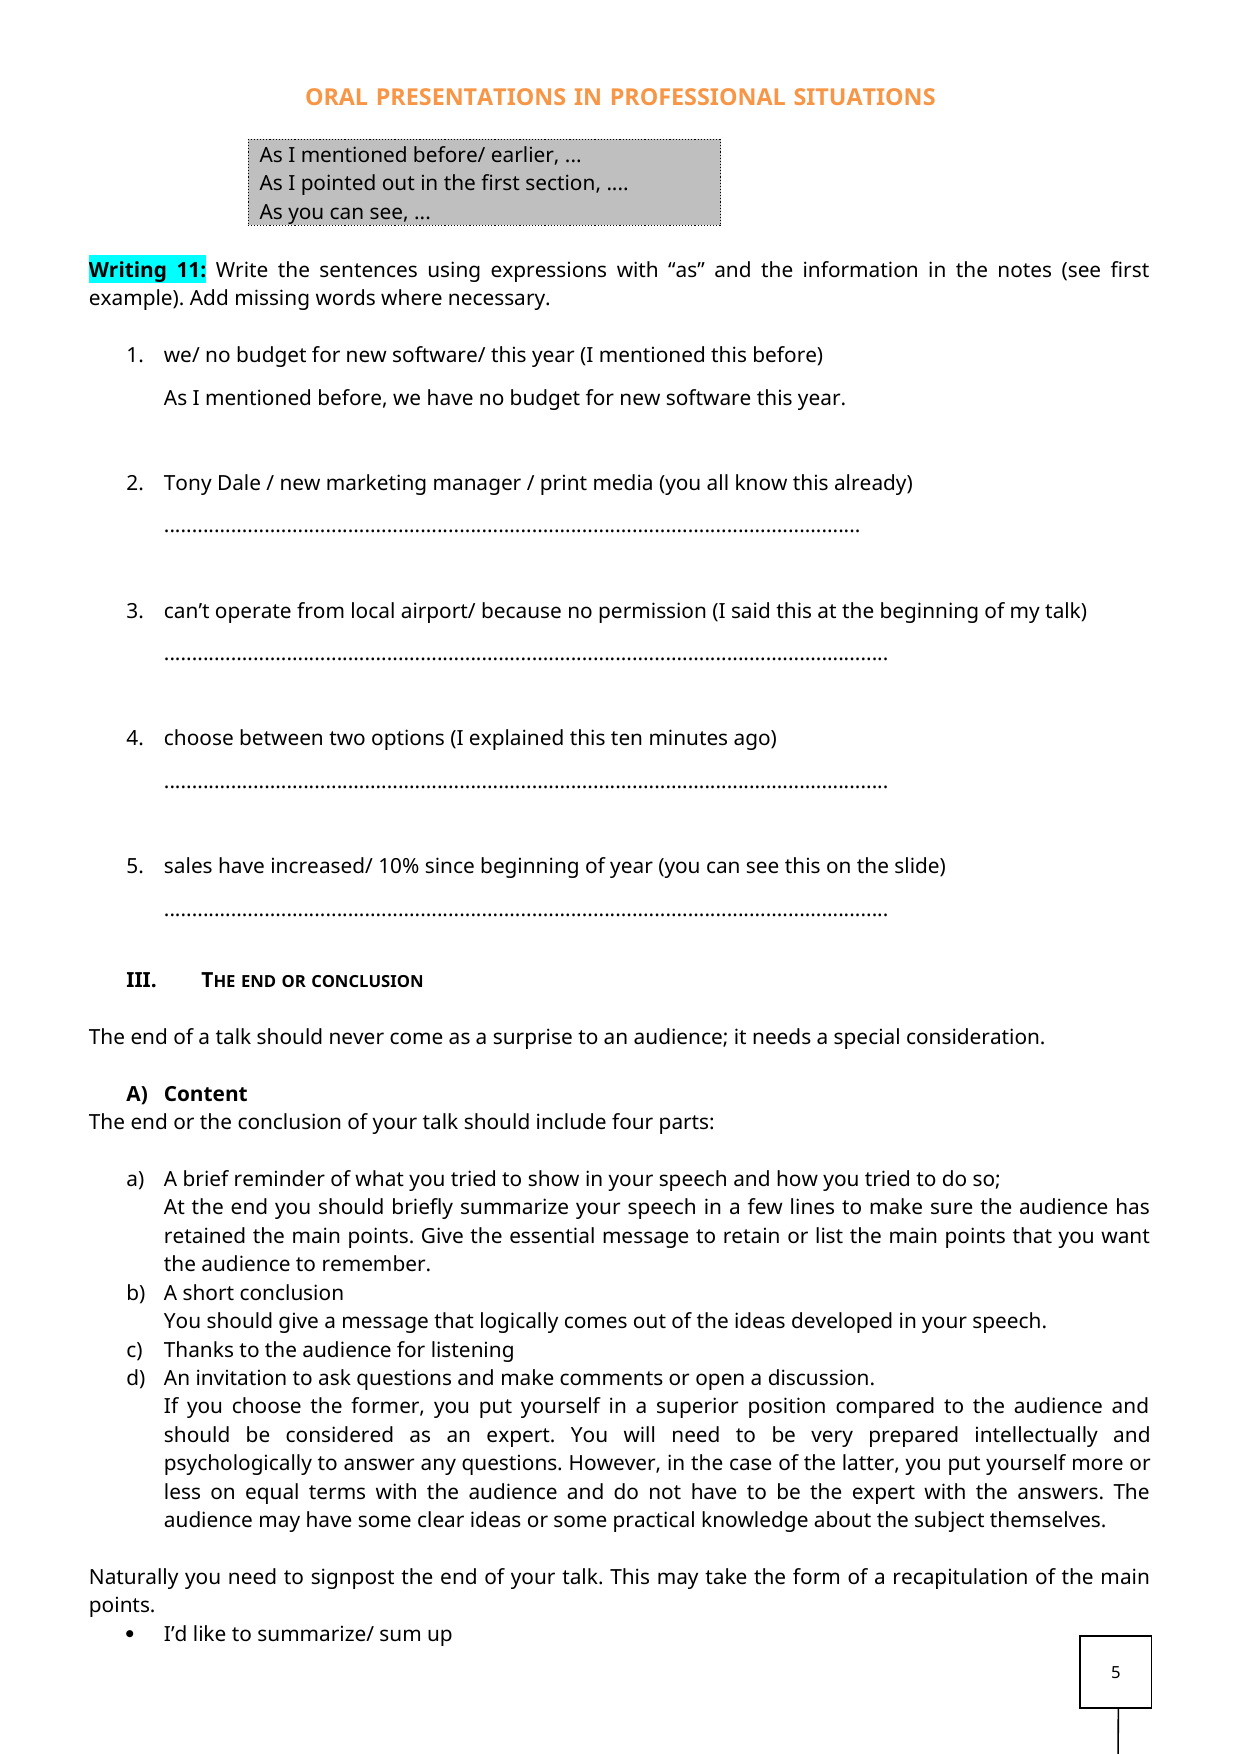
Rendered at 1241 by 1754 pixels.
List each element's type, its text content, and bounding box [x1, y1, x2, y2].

text .................................................................................................................................. [164, 766, 1152, 794]
table_cell As I mentioned before/ earlier, ... As I pointed out in the first section, .... As you can see, ... [248, 139, 721, 225]
text Naturally you need to signpost the end of your talk. This may take the form of a recapitulation of the main points. [89, 1562, 1152, 1619]
list The end or conclusion [126, 965, 1152, 993]
list I’d like to summarize/ sum up [126, 1619, 1152, 1647]
list Content [126, 1079, 1152, 1107]
text You should give a message that logically comes out of the ideas developed in your speech. [164, 1306, 1152, 1335]
text The end of a talk should never come as a surprise to an audience; it needs a special consideration. [89, 1022, 1152, 1050]
list A short conclusion [126, 1278, 1152, 1306]
list choose between two options (I explained this ten minutes ago) [126, 723, 1152, 752]
list sales have increased/ 10% since beginning of year (you can see this on the slide) [126, 851, 1152, 880]
list Tony Dale / new marketing manager / print media (you all know this already) [126, 468, 1152, 496]
list Thanks to the audience for listening [126, 1335, 1152, 1363]
text As I mentioned before, we have no budget for new software this year. [164, 383, 1152, 411]
text If you choose the former, you put yourself in a superior position compared to the audience and should be considered as an expert. You will need to be very prepared intellectually and psychologically to answer any questions. However, in the case of the latter, you put yourself more or less on equal terms with the audience and do not have to be the expert with the answers. The audience may have some clear ideas or some practical knowledge about the subject themselves. [164, 1392, 1152, 1534]
text .................................................................................................................................. [164, 638, 1152, 667]
list can’t operate from local airport/ because no permission (I said this at the beginning of my talk) [126, 596, 1152, 624]
list we/ no budget for new software/ this year (I mentioned this before) [126, 340, 1152, 368]
text At the end you should briefly summarize your speech in a few lines to make sure the audience has retained the main points. Give the essential message to retain or list the main points that you want the audience to remember. [164, 1192, 1152, 1278]
list An invitation to ask questions and make comments or open a discussion. [126, 1363, 1152, 1392]
list A brief reminder of what you tried to show in your speech and how you tried to do so; [126, 1164, 1152, 1192]
text The end or the conclusion of your talk should include four parts: [89, 1107, 1152, 1136]
text .................................................................................................................................. [164, 894, 1152, 922]
text Writing 11: Write the sentences using expressions with “as” and the information in the notes (see first example). Add missing words where necessary. [89, 255, 1152, 312]
text ............................................................................................................................. [164, 511, 1152, 539]
